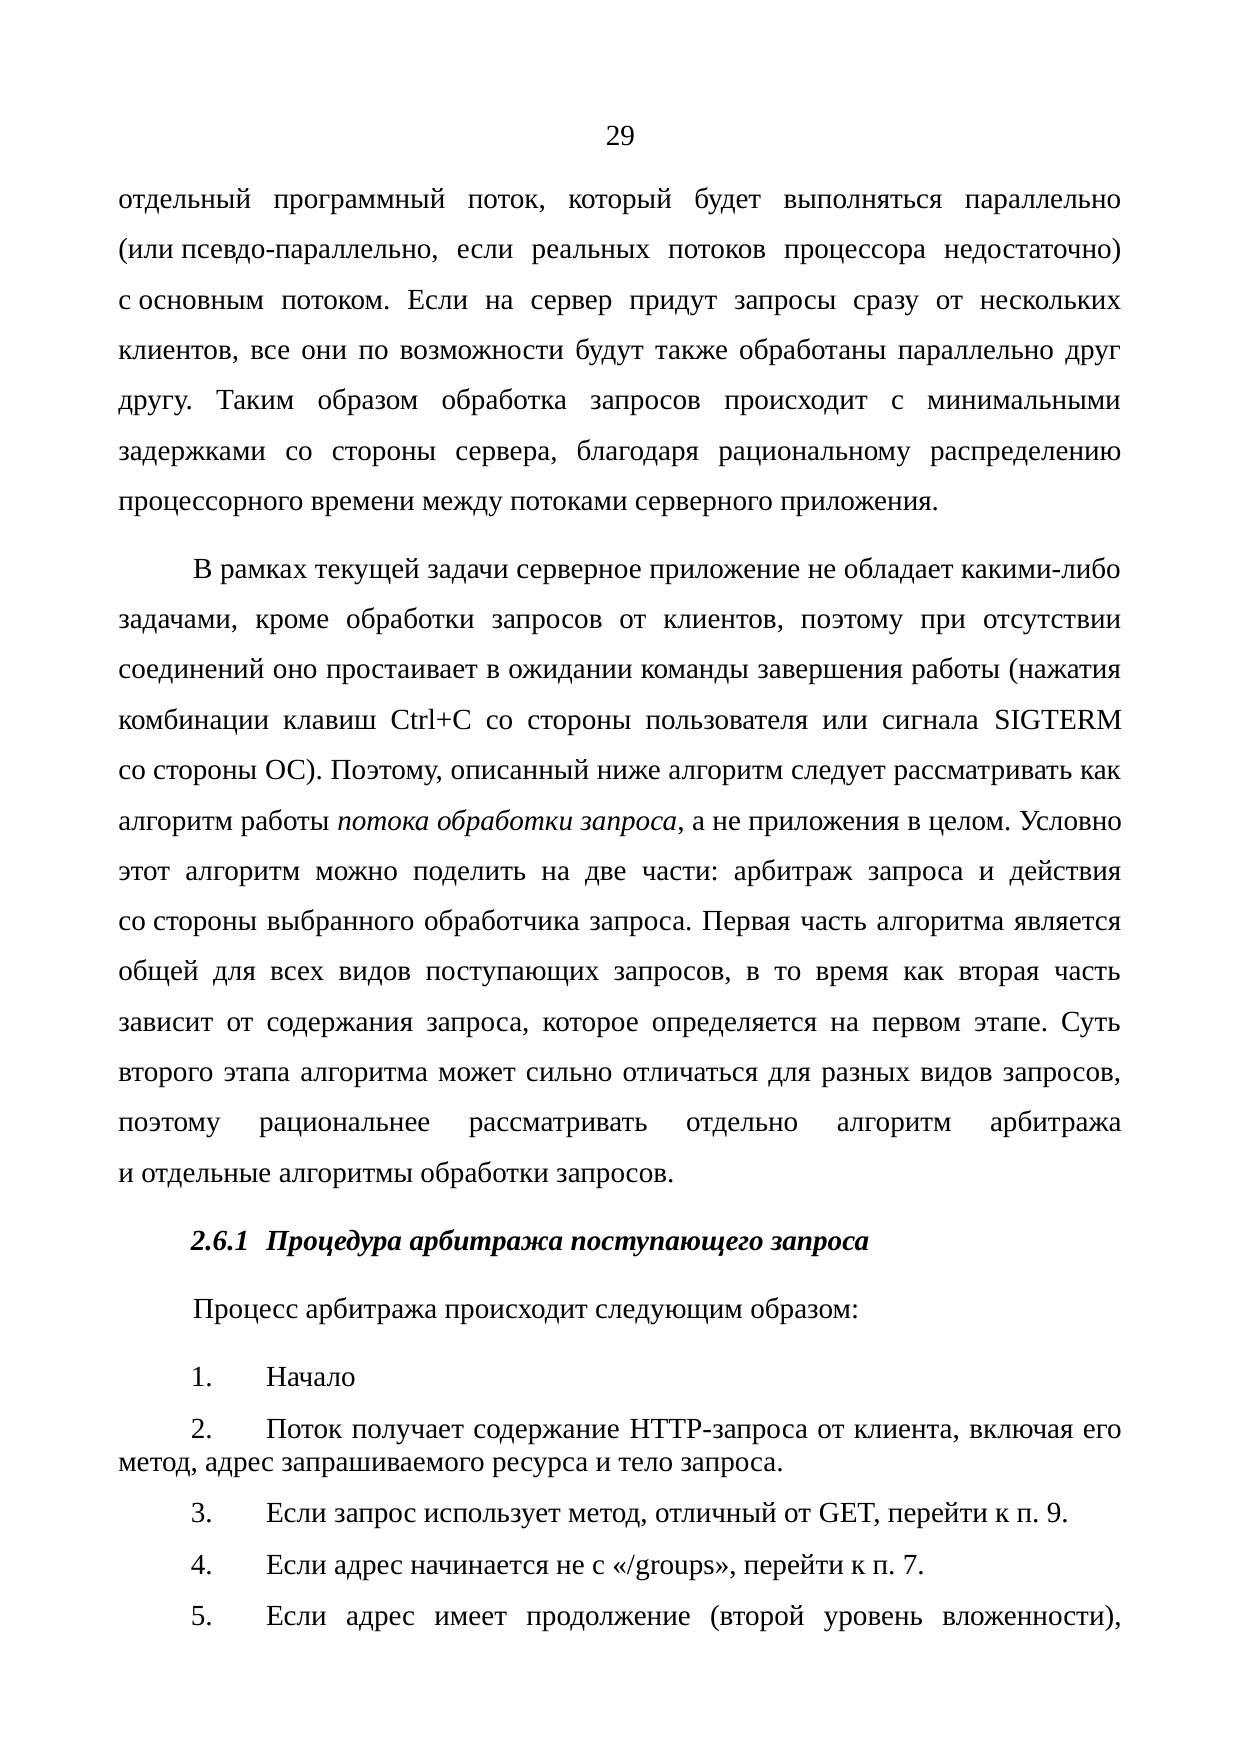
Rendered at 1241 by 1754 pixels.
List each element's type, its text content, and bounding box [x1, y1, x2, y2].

subtitle Процедура арбитража поступающего запроса [118, 1223, 1122, 1256]
list Если запрос использует метод, отличный от GET, перейти к п. 9. [118, 1496, 1122, 1529]
text отдельный программный поток, который будет выполняться параллельно (или псевдо-параллельно, если реальных потоков процессора недостаточно) с основным потоком. Если на сервер придут запросы сразу от нескольких клиентов, все они по возможности будут также обработаны параллельно друг другу. Таким образом обработка запросов происходит с минимальными задержками со стороны сервера, благодаря рациональному распределению процессорного времени между потоками серверного приложения. [118, 181, 1122, 517]
list Начало [118, 1359, 1122, 1393]
text Процесс арбитража происходит следующим образом: [118, 1291, 1122, 1325]
list Поток получает содержание HTTP-запроса от клиента, включая его метод, адрес запрашиваемого ресурса и тело запроса. [118, 1411, 1122, 1478]
list Если адрес начинается не с «/groups», перейти к п. 7. [118, 1547, 1122, 1580]
list Если адрес имеет продолжение (второй уровень вложенности), [118, 1598, 1122, 1632]
text В рамках текущей задачи серверное приложение не обладает какими-либо задачами, кроме обработки запросов от клиентов, поэтому при отсутствии соединений оно простаивает в ожидании команды завершения работы (нажатия комбинации клавиш Ctrl+C со стороны пользователя или сигнала SIGTERM со стороны ОС). Поэтому, описанный ниже алгоритм следует рассматривать как алгоритм работы потока обработки запроса, а не приложения в целом. Условно этот алгоритм можно поделить на две части: арбитраж запроса и действия со стороны выбранного обработчика запроса. Первая часть алгоритма является общей для всех видов поступающих запросов, в то время как вторая часть зависит от содержания запроса, которое определяется на первом этапе. Суть второго этапа алгоритма может сильно отличаться для разных видов запросов, поэтому рациональнее рассматривать отдельно алгоритм арбитража и отдельные алгоритмы обработки запросов. [118, 551, 1122, 1188]
